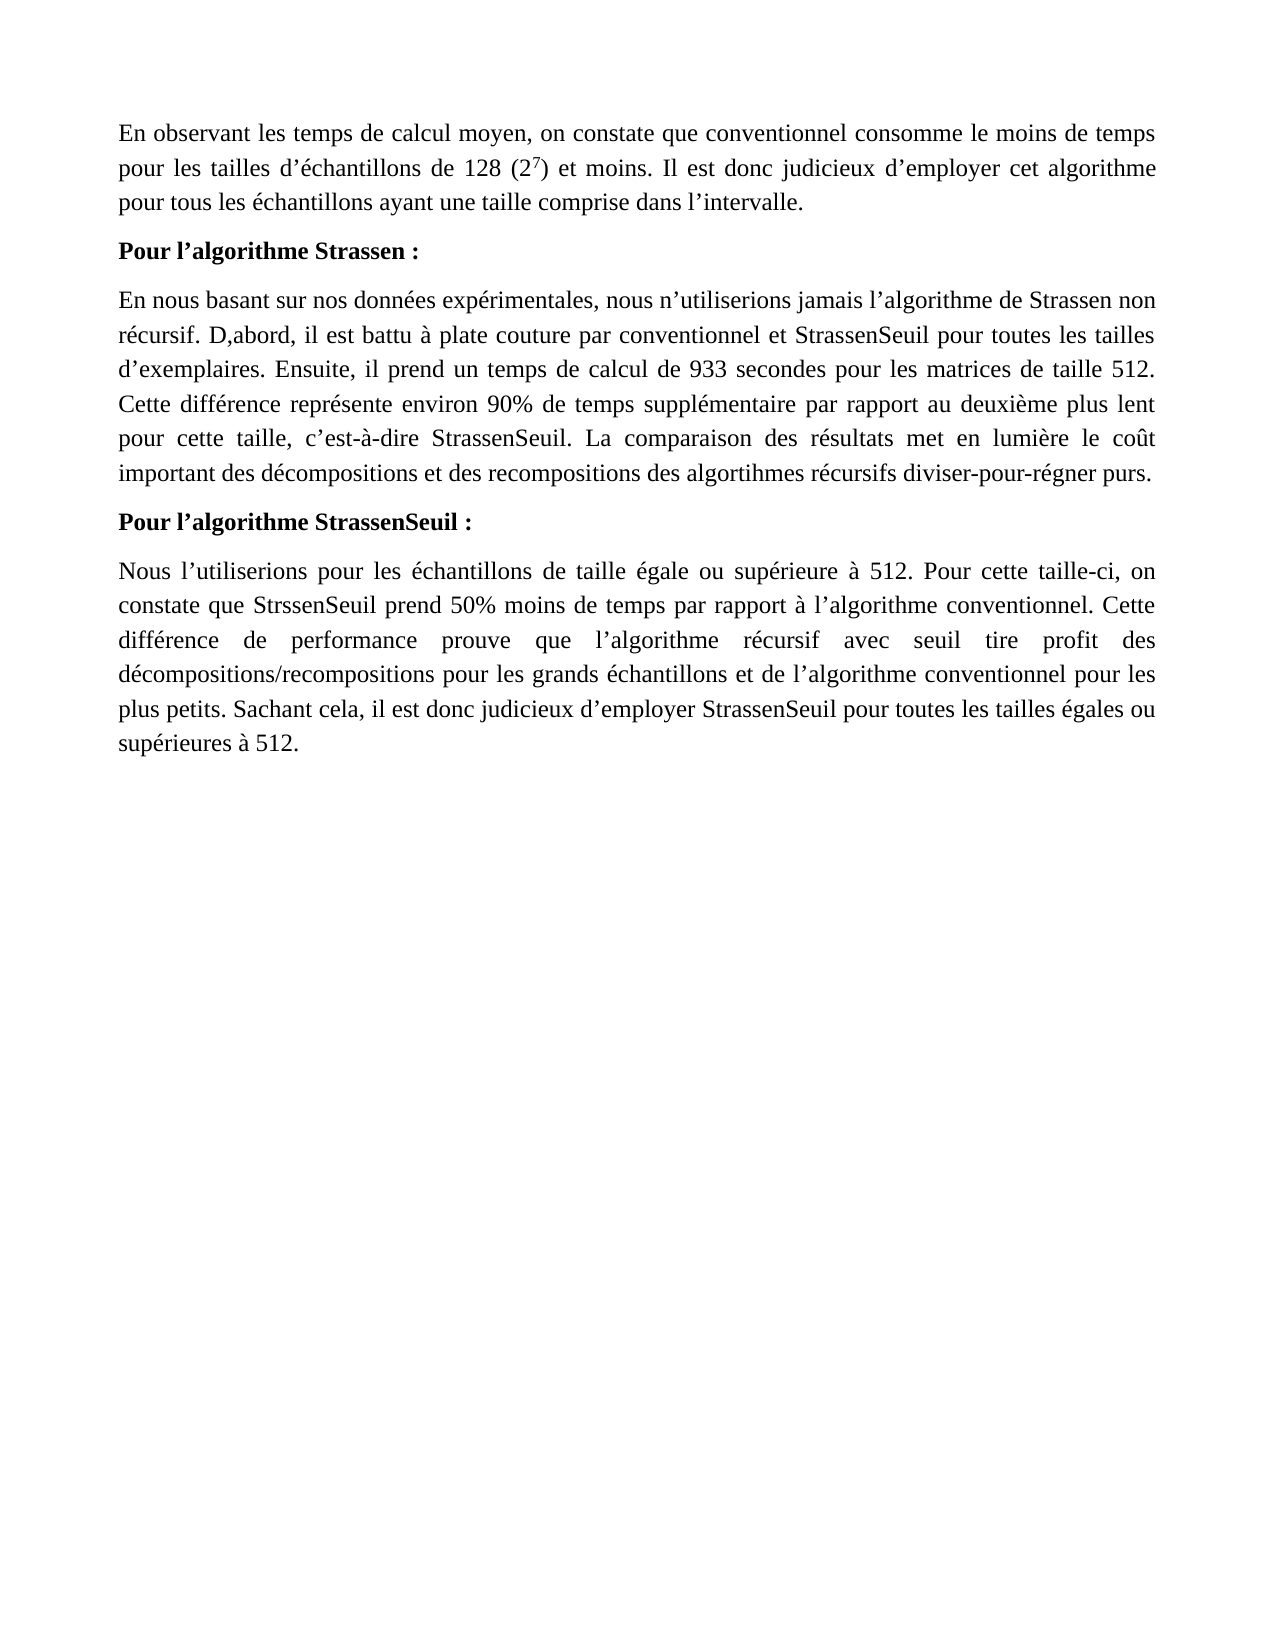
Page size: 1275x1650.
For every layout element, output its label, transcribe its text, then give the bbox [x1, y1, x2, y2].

text En nous basant sur nos données expérimentales, nous n’utiliserions jamais l’algorithme de Strassen non récursif. D,abord, il est battu à plate couture par conventionnel et StrassenSeuil pour toutes les tailles d’exemplaires. Ensuite, il prend un temps de calcul de 933 secondes pour les matrices de taille 512. Cette différence représente environ 90% de temps supplémentaire par rapport au deuxième plus lent pour cette taille, c’est-à-dire StrassenSeuil. La comparaison des résultats met en lumière le coût important des décompositions et des recompositions des algortihmes récursifs diviser-pour-régner purs. [118, 285, 1157, 486]
text Pour l’algorithme StrassenSeuil : [118, 507, 1157, 535]
text En observant les temps de calcul moyen, on constate que conventionnel consomme le moins de temps pour les tailles d’échantillons de 128 (27) et moins. Il est donc judicieux d’employer cet algorithme pour tous les échantillons ayant une taille comprise dans l’intervalle. [118, 118, 1157, 216]
text Nous l’utiliserions pour les échantillons de taille égale ou supérieure à 512. Pour cette taille-ci, on constate que StrssenSeuil prend 50% moins de temps par rapport à l’algorithme conventionnel. Cette différence de performance prouve que l’algorithme récursif avec seuil tire profit des décompositions/recompositions pour les grands échantillons et de l’algorithme conventionnel pour les plus petits. Sachant cela, il est donc judicieux d’employer StrassenSeuil pour toutes les tailles égales ou supérieures à 512. [118, 556, 1157, 757]
text Pour l’algorithme Strassen : [118, 236, 1157, 265]
